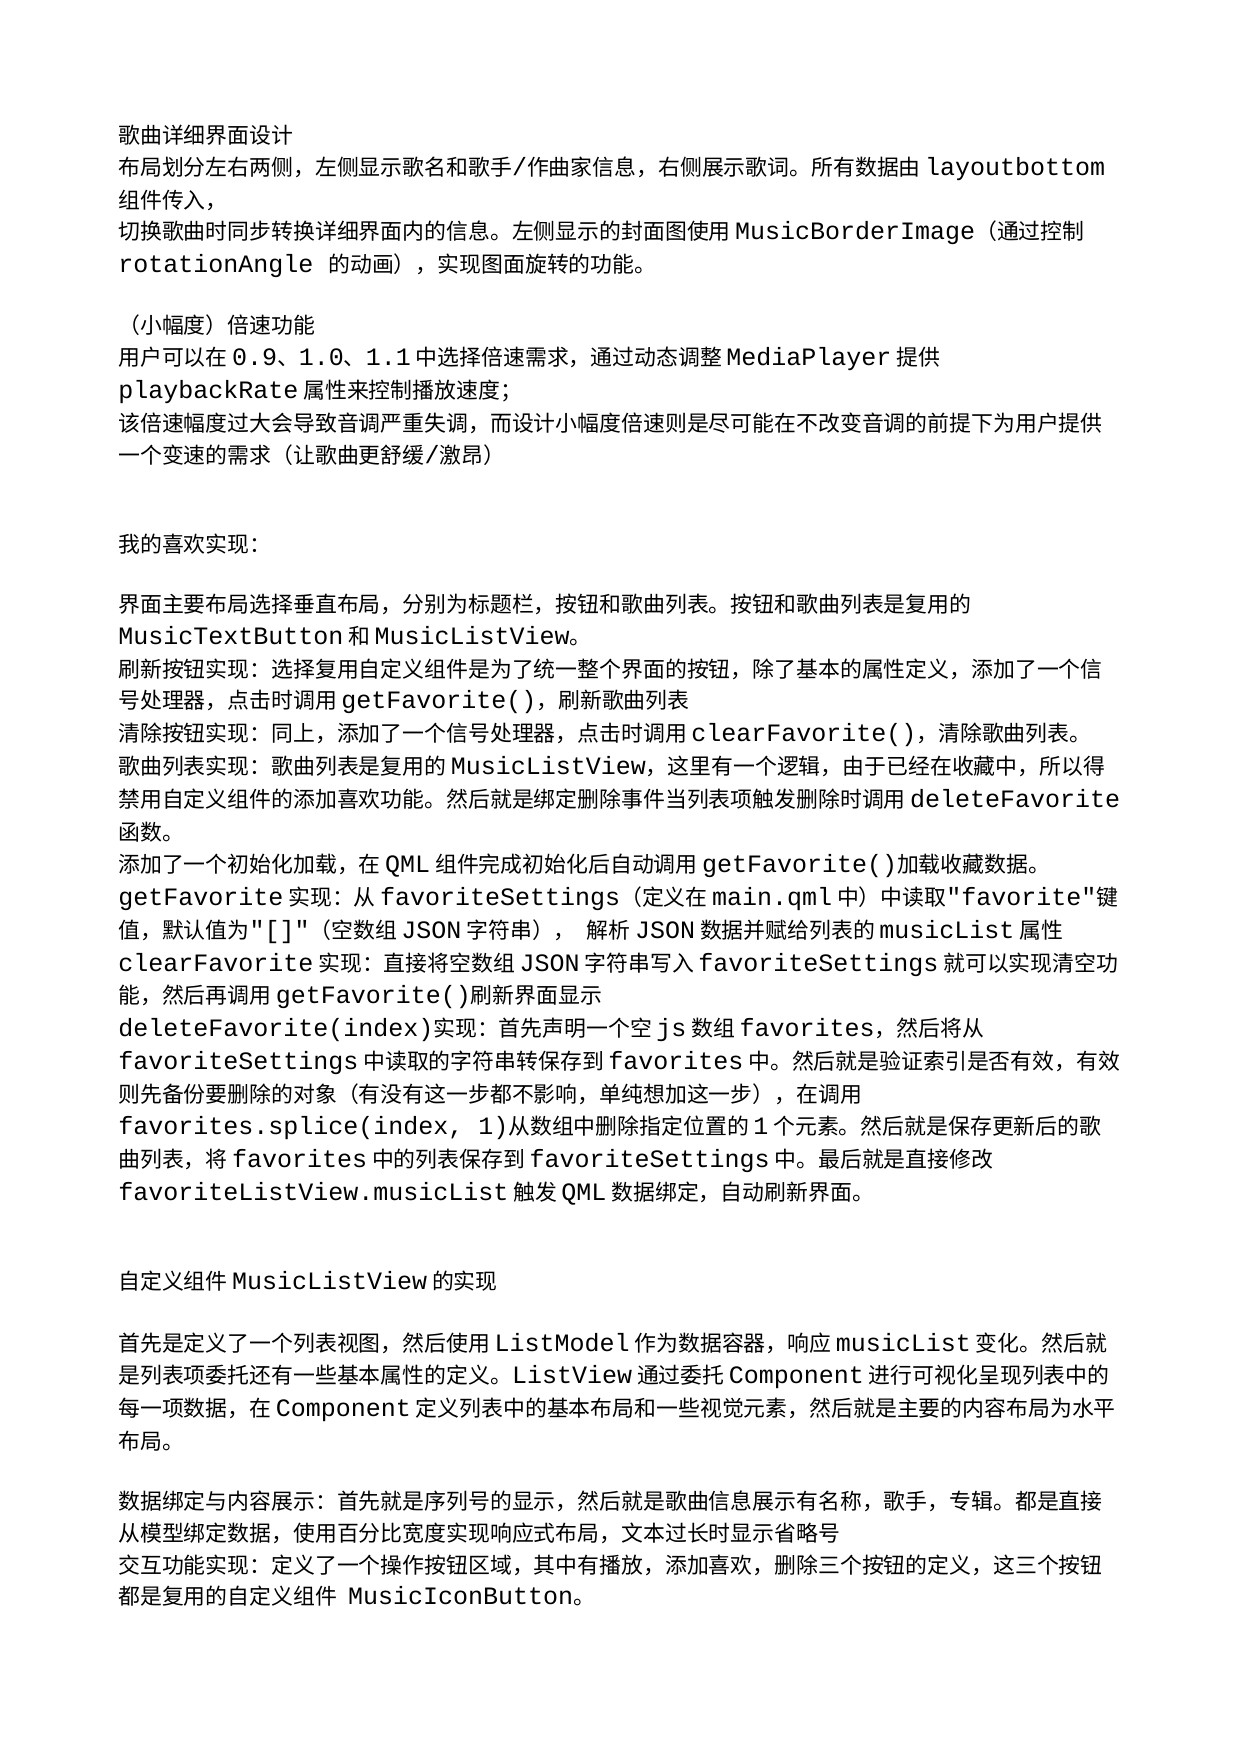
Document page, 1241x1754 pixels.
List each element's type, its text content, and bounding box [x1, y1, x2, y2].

text 清除按钮实现：同上，添加了一个信号处理器，点击时调用clearFavorite()，清除歌曲列表。 [118, 716, 1122, 749]
text 交互功能实现：定义了一个操作按钮区域，其中有播放，添加喜欢，删除三个按钮的定义，这三个按钮都是复用的自定义组件 MusicIconButton。 [118, 1548, 1122, 1612]
text 歌曲详细界面设计 [118, 118, 1122, 150]
text clearFavorite实现：直接将空数组JSON字符串写入favoriteSettings就可以实现清空功能，然后再调用getFavorite()刷新界面显示 [118, 946, 1122, 1011]
text getFavorite实现：从favoriteSettings（定义在main.qml中）中读取"favorite"键值，默认值为"[]"（空数组JSON字符串）， 解析JSON数据并赋给列表的musicList属性 [118, 880, 1122, 946]
text 界面主要布局选择垂直布局，分别为标题栏，按钮和歌曲列表。按钮和歌曲列表是复用的MusicTextButton和MusicListView。 [118, 587, 1122, 652]
text 歌曲列表实现：歌曲列表是复用的MusicListView，这里有一个逻辑，由于已经在收藏中，所以得禁用自定义组件的添加喜欢功能。然后就是绑定删除事件当列表项触发删除时调用deleteFavorite函数。 [118, 749, 1122, 847]
text 布局划分左右两侧，左侧显示歌名和歌手/作曲家信息，右侧展示歌词。所有数据由layoutbottom组件传入， [118, 150, 1122, 214]
text 数据绑定与内容展示：首先就是序列号的显示，然后就是歌曲信息展示有名称，歌手，专辑。都是直接从模型绑定数据，使用百分比宽度实现响应式布局，文本过长时显示省略号 [118, 1484, 1122, 1548]
text 该倍速幅度过大会导致音调严重失调，而设计小幅度倍速则是尽可能在不改变音调的前提下为用户提供一个变速的需求（让歌曲更舒缓/激昂） [118, 406, 1122, 471]
text （小幅度）倍速功能 [118, 308, 1122, 340]
text 自定义组件MusicListView的实现 [118, 1264, 1122, 1297]
text 刷新按钮实现：选择复用自定义组件是为了统一整个界面的按钮，除了基本的属性定义，添加了一个信号处理器，点击时调用getFavorite()，刷新歌曲列表 [118, 652, 1122, 716]
text 我的喜欢实现： [118, 527, 1122, 559]
text 切换歌曲时同步转换详细界面内的信息。左侧显示的封面图使用MusicBorderImage（通过控制 rotationAngle 的动画），实现图面旋转的功能。 [118, 214, 1122, 280]
text deleteFavorite(index)实现：首先声明一个空js数组favorites，然后将从favoriteSettings中读取的字符串转保存到favorites中。然后就是验证索引是否有效，有效则先备份要删除的对象（有没有这一步都不影响，单纯想加这一步），在调用favorites.splice(index, 1)从数组中删除指定位置的1个元素。然后就是保存更新后的歌曲列表，将favorites中的列表保存到favoriteSettings中。最后就是直接修改favoriteListView.musicList触发QML数据绑定，自动刷新界面。 [118, 1011, 1122, 1208]
text 首先是定义了一个列表视图，然后使用ListModel作为数据容器，响应musicList变化。然后就是列表项委托还有一些基本属性的定义。ListView通过委托Component进行可视化呈现列表中的每一项数据，在Component定义列表中的基本布局和一些视觉元素，然后就是主要的内容布局为水平布局。 [118, 1326, 1122, 1456]
text 用户可以在0.9、1.0、1.1中选择倍速需求，通过动态调整MediaPlayer提供playbackRate属性来控制播放速度； [118, 340, 1122, 406]
text 添加了一个初始化加载，在QML组件完成初始化后自动调用getFavorite()加载收藏数据。 [118, 847, 1122, 880]
